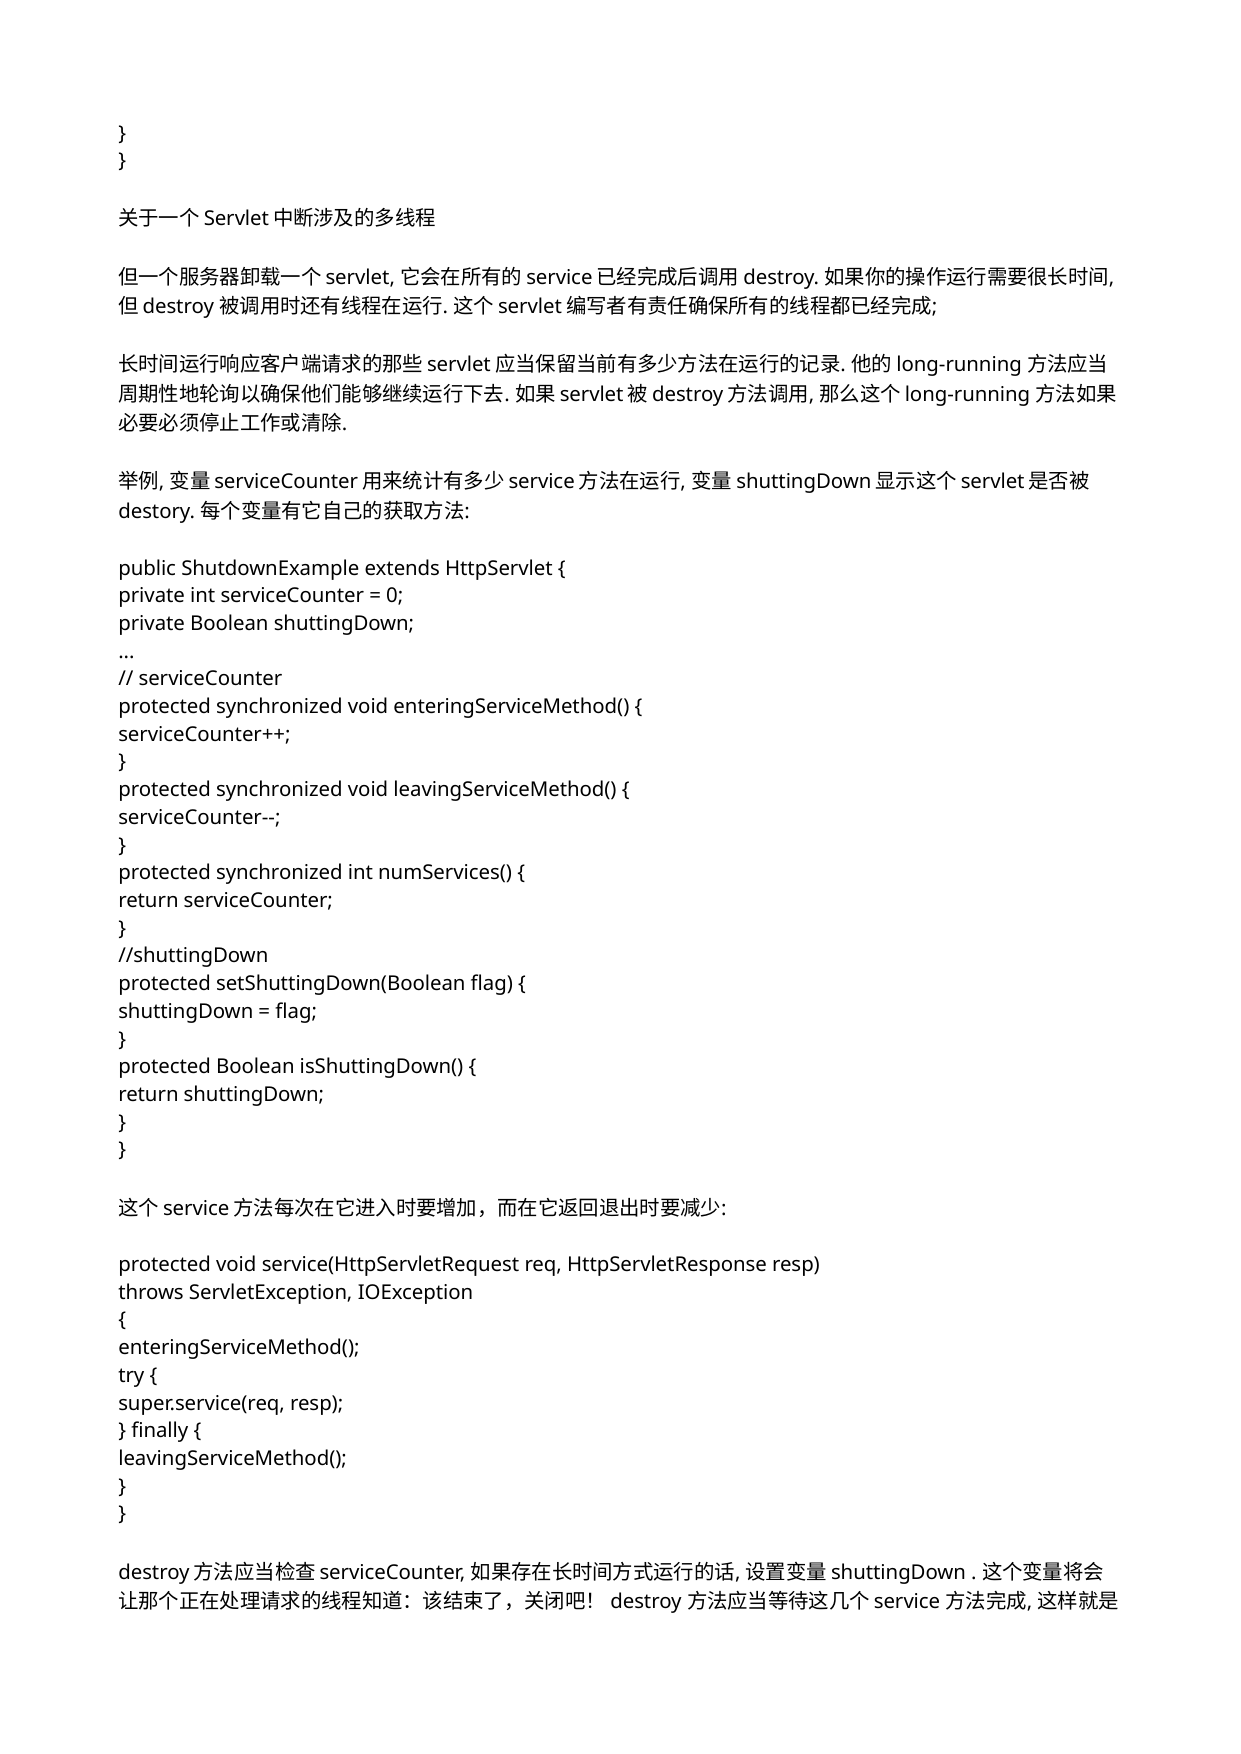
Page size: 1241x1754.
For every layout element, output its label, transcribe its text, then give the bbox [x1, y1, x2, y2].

text 初始化参数 初始化参数的规定是一个服务器方面的规定。如果初始化参数被规定, 都可以用同样的方法得到: 用 getInitParameter方法. 这个方法将参数名作为自己的参数项. 3.2 重编Destroy 方法 当服务器卸载一个servlet, 它将调用servlet的destroy方法. 这个 destroy方法是与初始化方法相反，同时从内存中释放servlet. 并不是所有的调用了初始化init方法是也必须调用destroy方法. 对于大多数的servlets, 一些初始化的工作必须反做的. 如, 假设有一个servlet,它在初始化时打开一个数据库连接，他的destroy 方法如下显示：需要关闭这个连接的 /** * 关闭数据库连接 */ public void destroy() { try { con.close(); } catch (SQLException e) { while(e != null) { log("SQLException: " + e.getSQLState() + '\t' + e.getMessage() + '\t' + e.getErrorCode() + '\t'); e = e.getNextException(); } } catch (Exception e) { e.printStackTrace(); } } 关于一个Servlet中断涉及的多线程 但一个服务器卸载一个servlet, 它会在所有的service已经完成后调用 destroy. 如果你的操作运行需要很长时间, 但destroy 被调用时还有线程在运行. 这个servlet编写者有责任确保所有的线程都已经完成; 长时间运行响应客户端请求的那些servlet应当保留当前有多少方法在运行的记录. 他的 long-running 方法应当周期性地轮询以确保他们能够继续运行下去. 如果servlet被destroy方法调用, 那么这个long-running 方法如果必要必须停止工作或清除. 举例, 变量serviceCounter用来统计有多少service方法在运行, 变量 shuttingDown显示这个servlet是否被destory. 每个变量有它自己的获取方法: [118, 118, 1122, 524]
text public ShutdownExample extends HttpServlet { private int serviceCounter = 0; private Boolean shuttingDown; ... // serviceCounter protected synchronized void enteringServiceMethod() { serviceCounter++; } protected synchronized void leavingServiceMethod() { serviceCounter--; } protected synchronized int numServices() { return serviceCounter; } //shuttingDown protected setShuttingDown(Boolean flag) { shuttingDown = flag; } protected Boolean isShuttingDown() { return shuttingDown; } } 这个service方法每次在它进入时要增加，而在它返回退出时要减少: protected void service(HttpServletRequest req, HttpServletResponse resp) throws ServletException, IOException { enteringServiceMethod(); try { super.service(req, resp); } finally { leavingServiceMethod(); } } destroy方法应当检查serviceCounter, 如果存在长时间方式运行的话, 设置变量shuttingDown . 这个变量将会让那个正在处理请求的线程知道：该结束了，关闭吧！ destroy 方法应当等待这几个service 方法完成, 这样就是 [118, 524, 1122, 1614]
